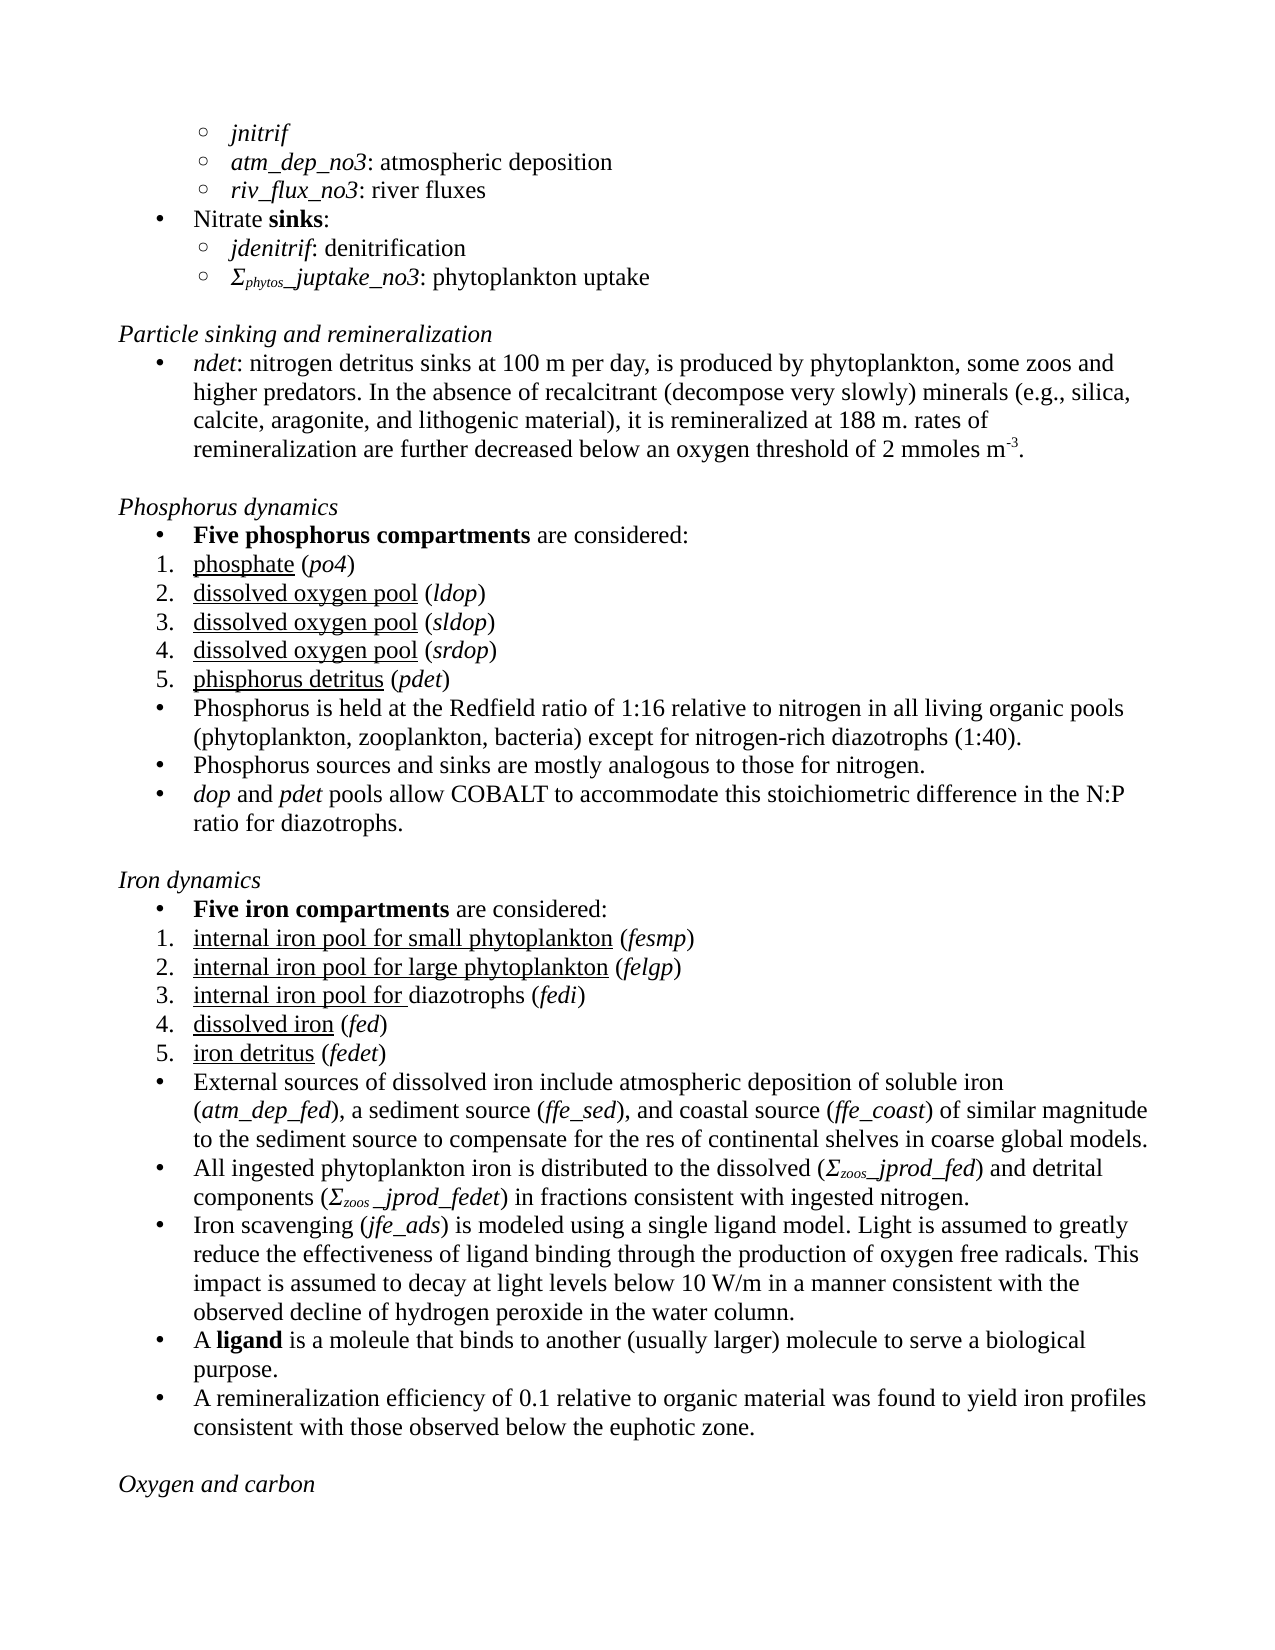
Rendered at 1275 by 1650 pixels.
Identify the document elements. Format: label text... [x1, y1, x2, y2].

list jnitrif [193, 118, 1157, 147]
list jdenitrif: denitrification [193, 233, 1157, 262]
list internal iron pool for diazotrophs (fedi) [156, 981, 1157, 1009]
list atm_dep_no3: atmospheric deposition [193, 147, 1157, 176]
text Particle sinking and remineralization [118, 319, 1157, 348]
list Σphytos_juptake_no3: phytoplankton uptake [193, 262, 1157, 291]
list ndet: nitrogen detritus sinks at 100 m per day, is produced by phytoplankton, some zoos and higher predators. In the absence of recalcitrant (decompose very slowly) minerals (e.g., silica, calcite, aragonite, and lithogenic material), it is remineralized at 188 m. rates of remineralization are further decreased below an oxygen threshold of 2 mmoles m-3. [156, 348, 1157, 463]
list Five iron compartments are considered: [156, 894, 1157, 923]
list dissolved oxygen pool (sldop) [156, 607, 1157, 636]
text Iron dynamics [118, 866, 1157, 894]
list dissolved oxygen pool (srdop) [156, 636, 1157, 664]
list External sources of dissolved iron include atmospheric deposition of soluble iron (atm_dep_fed), a sediment source (ffe_sed), and coastal source (ffe_coast) of similar magnitude to the sediment source to compensate for the res of continental shelves in coarse global models. [156, 1067, 1157, 1153]
list dop and pdet pools allow COBALT to accommodate this stoichiometric difference in the N:P ratio for diazotrophs. [156, 779, 1157, 837]
text Oxygen and carbon [118, 1469, 1157, 1498]
list dissolved iron (fed) [156, 1009, 1157, 1038]
list dissolved oxygen pool (ldop) [156, 578, 1157, 607]
text Phosphorus dynamics [118, 492, 1157, 521]
list internal iron pool for small phytoplankton (fesmp) [156, 923, 1157, 952]
list A ligand is a moleule that binds to another (usually larger) molecule to serve a biological purpose. [156, 1326, 1157, 1383]
list phosphate (po4) [156, 549, 1157, 578]
list internal iron pool for large phytoplankton (felgp) [156, 952, 1157, 981]
list All ingested phytoplankton iron is distributed to the dissolved (Σzoos_jprod_fed) and detrital components (Σzoos _jprod_fedet) in fractions consistent with ingested nitrogen. [156, 1153, 1157, 1211]
list iron detritus (fedet) [156, 1038, 1157, 1067]
list Five phosphorus compartments are considered: [156, 521, 1157, 549]
list riv_flux_no3: river fluxes [193, 176, 1157, 204]
list Iron scavenging (jfe_ads) is modeled using a single ligand model. Light is assumed to greatly reduce the effectiveness of ligand binding through the production of oxygen free radicals. This impact is assumed to decay at light levels below 10 W/m in a manner consistent with the observed decline of hydrogen peroxide in the water column. [156, 1211, 1157, 1326]
list A remineralization efficiency of 0.1 relative to organic material was found to yield iron profiles consistent with those observed below the euphotic zone. [156, 1383, 1157, 1441]
list Phosphorus sources and sinks are mostly analogous to those for nitrogen. [156, 751, 1157, 779]
list phisphorus detritus (pdet) [156, 664, 1157, 693]
list Nitrate sinks: [156, 204, 1157, 233]
list Phosphorus is held at the Redfield ratio of 1:16 relative to nitrogen in all living organic pools (phytoplankton, zooplankton, bacteria) except for nitrogen-rich diazotrophs (1:40). [156, 693, 1157, 751]
